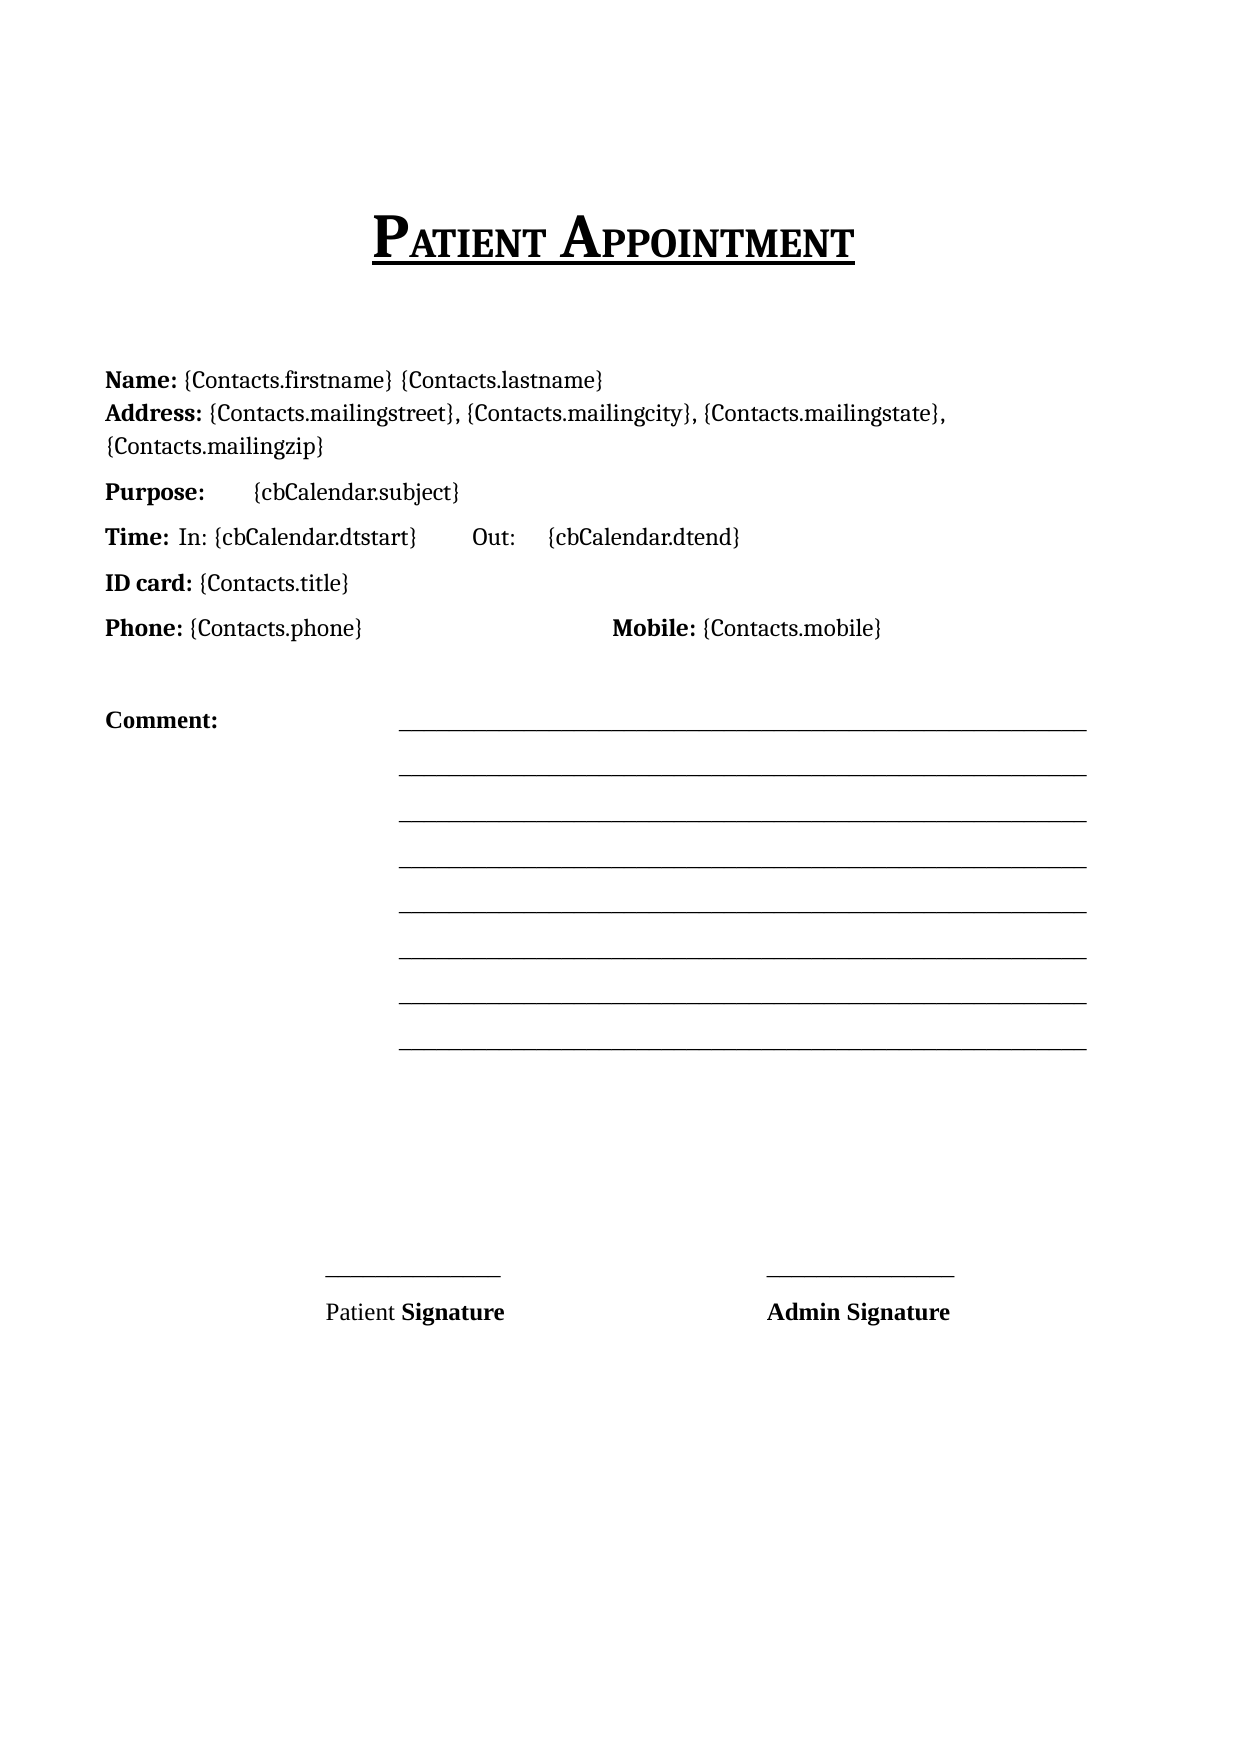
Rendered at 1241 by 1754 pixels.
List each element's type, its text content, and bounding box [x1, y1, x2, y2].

text Time: In: {cbCalendar.dtstart} Out: {cbCalendar.dtend} [105, 523, 1122, 552]
text Phone: {Contacts.phone} Mobile: {Contacts.mobile} [105, 614, 1122, 643]
text ID card: {Contacts.title} [105, 568, 1122, 597]
text ______________ _______________ [105, 1251, 1122, 1280]
text _______________________________________________________ [105, 1024, 1122, 1052]
text Comment: _______________________________________________________ [105, 705, 1122, 734]
text _______________________________________________________ [105, 887, 1122, 916]
text _______________________________________________________ [105, 842, 1122, 870]
text Patient Appointment [105, 201, 1122, 273]
text Address: {Contacts.mailingstreet}, {Contacts.mailingcity}, {Contacts.mailingstate}, {Contacts.mailingzip} [105, 399, 1122, 461]
text _______________________________________________________ [105, 978, 1122, 1007]
text Name: {Contacts.firstname} {Contacts.lastname} [105, 366, 1122, 395]
text _______________________________________________________ [105, 933, 1122, 961]
text _______________________________________________________ [105, 796, 1122, 825]
text Purpose: {cbCalendar.subject} [105, 477, 1122, 506]
text Patient Signature Admin Signature [105, 1297, 1122, 1326]
text _______________________________________________________ [105, 751, 1122, 779]
